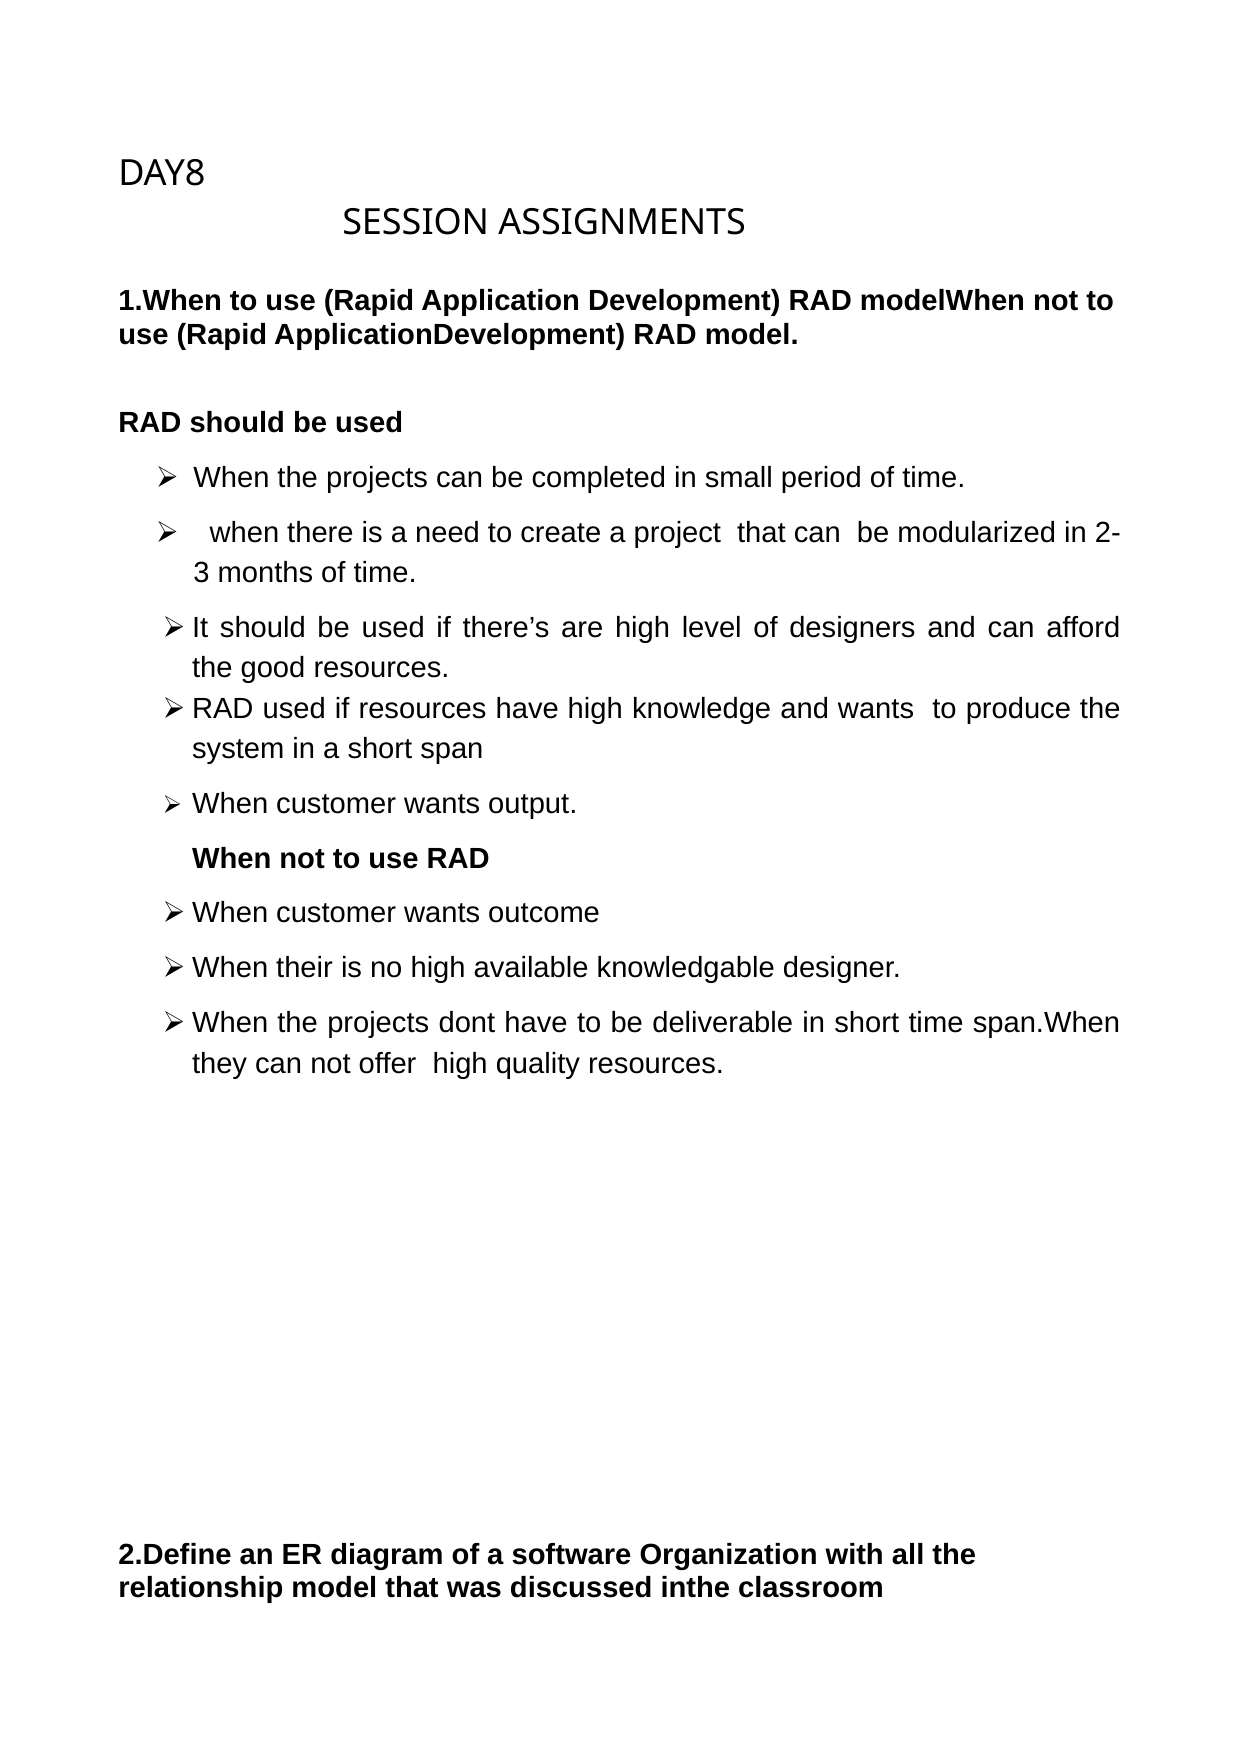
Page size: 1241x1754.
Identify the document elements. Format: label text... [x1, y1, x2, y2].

text SESSION ASSIGNMENTS [118, 196, 1122, 245]
list When the projects dont have to be deliverable in short time span.When they can not offer high quality resources. [162, 1005, 1122, 1079]
list It should be used if there’s are high level of designers and can afford the good resources. [162, 610, 1122, 684]
text DAY8 [118, 147, 1122, 196]
list when there is a need to create a project that can be modularized in 2-3 months of time. [156, 515, 1122, 589]
list When the projects can be completed in small period of time. [156, 460, 1122, 493]
text 2.Define an ER diagram of a software Organization with all the relationship model that was discussed inthe classroom [118, 1537, 1122, 1604]
list When customer wants output. [162, 786, 1122, 819]
list When their is no high available knowledgable designer. [162, 950, 1122, 984]
list RAD used if resources have high knowledge and wants to produce the system in a short span [162, 691, 1122, 764]
text RAD should be used [118, 405, 1122, 438]
text 1.When to use (Rapid Application Development) RAD modelWhen not to use (Rapid ApplicationDevelopment) RAD model. [118, 283, 1122, 350]
list When customer wants outcome [162, 895, 1122, 929]
list When not to use RAD [162, 841, 1122, 874]
